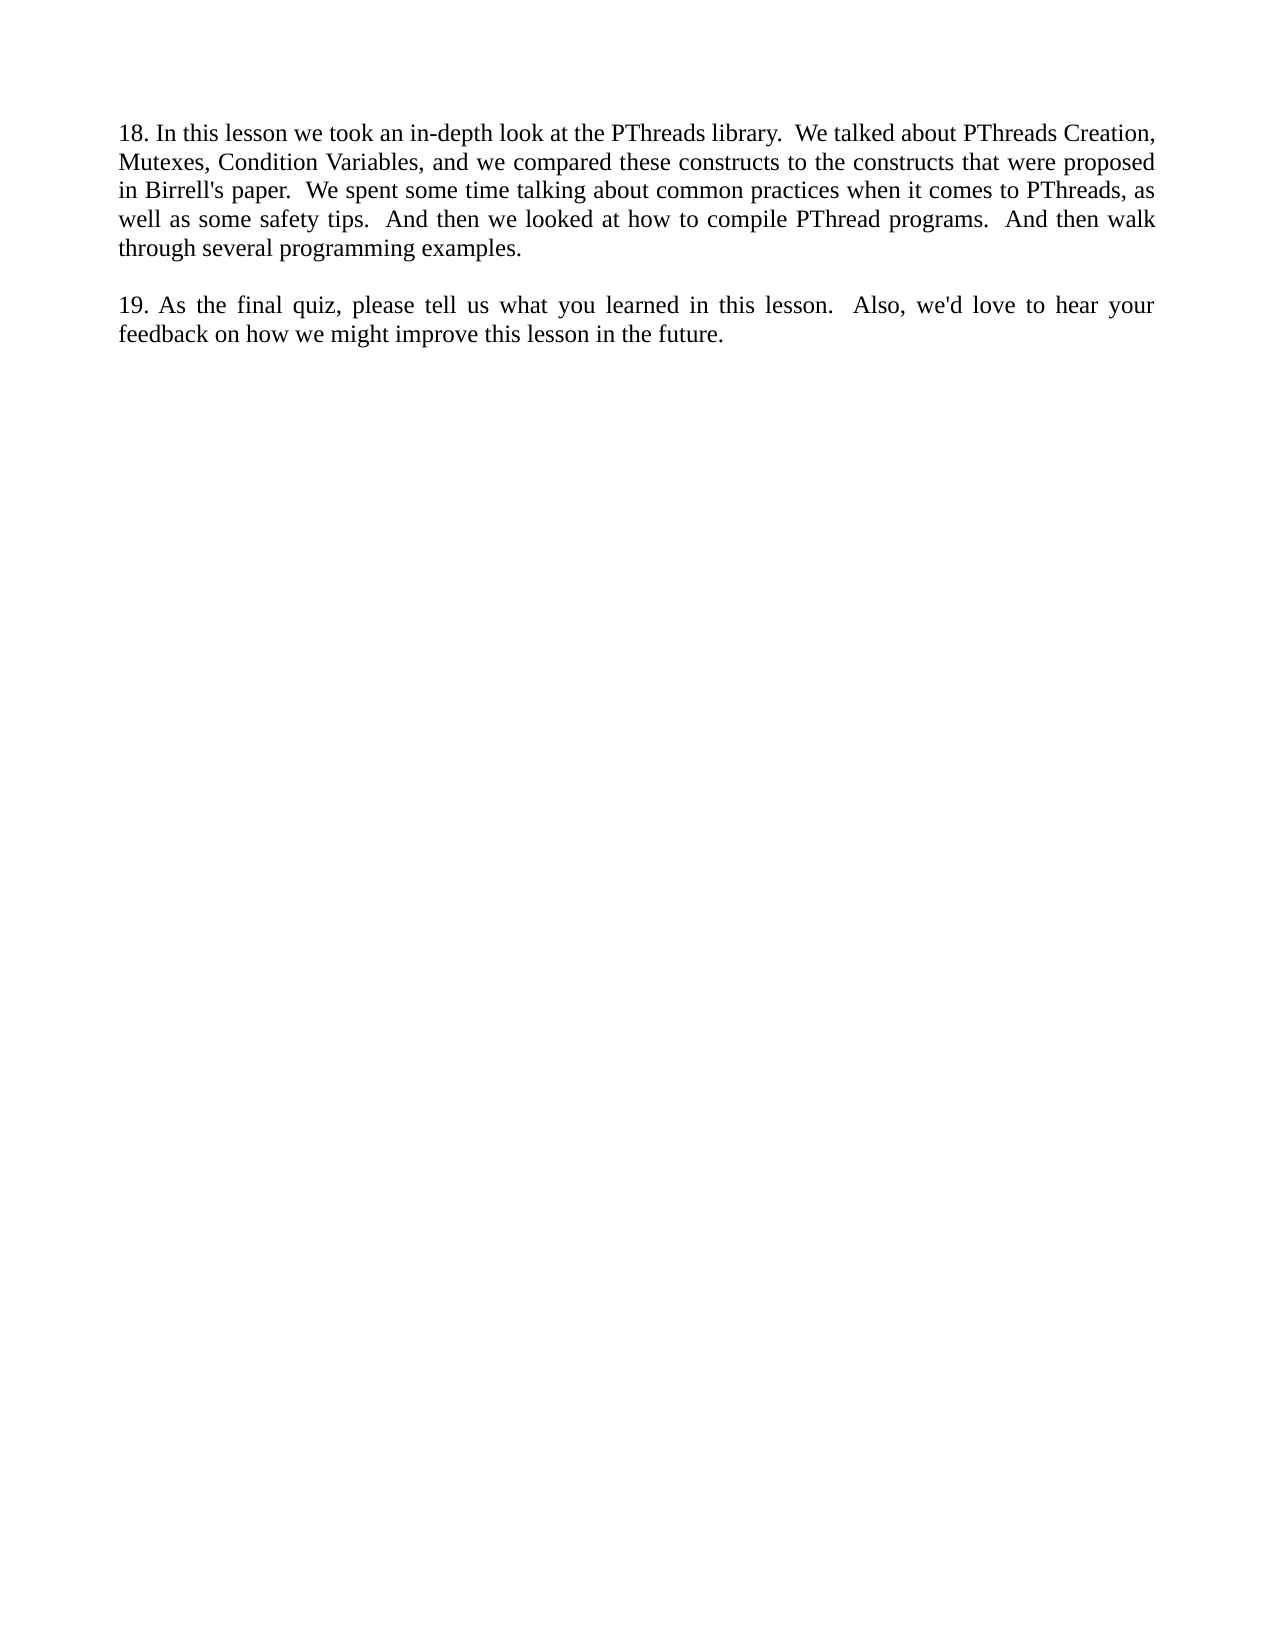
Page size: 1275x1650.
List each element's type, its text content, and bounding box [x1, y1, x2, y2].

text 18. In this lesson we took an in-depth look at the PThreads library. We talked about PThreads Creation, Mutexes, Condition Variables, and we compared these constructs to the constructs that were proposed in Birrell's paper. We spent some time talking about common practices when it comes to PThreads, as well as some safety tips. And then we looked at how to compile PThread programs. And then walk through several programming examples. [118, 118, 1157, 262]
text 19. As the final quiz, please tell us what you learned in this lesson. Also, we'd love to hear your feedback on how we might improve this lesson in the future. [118, 291, 1157, 348]
